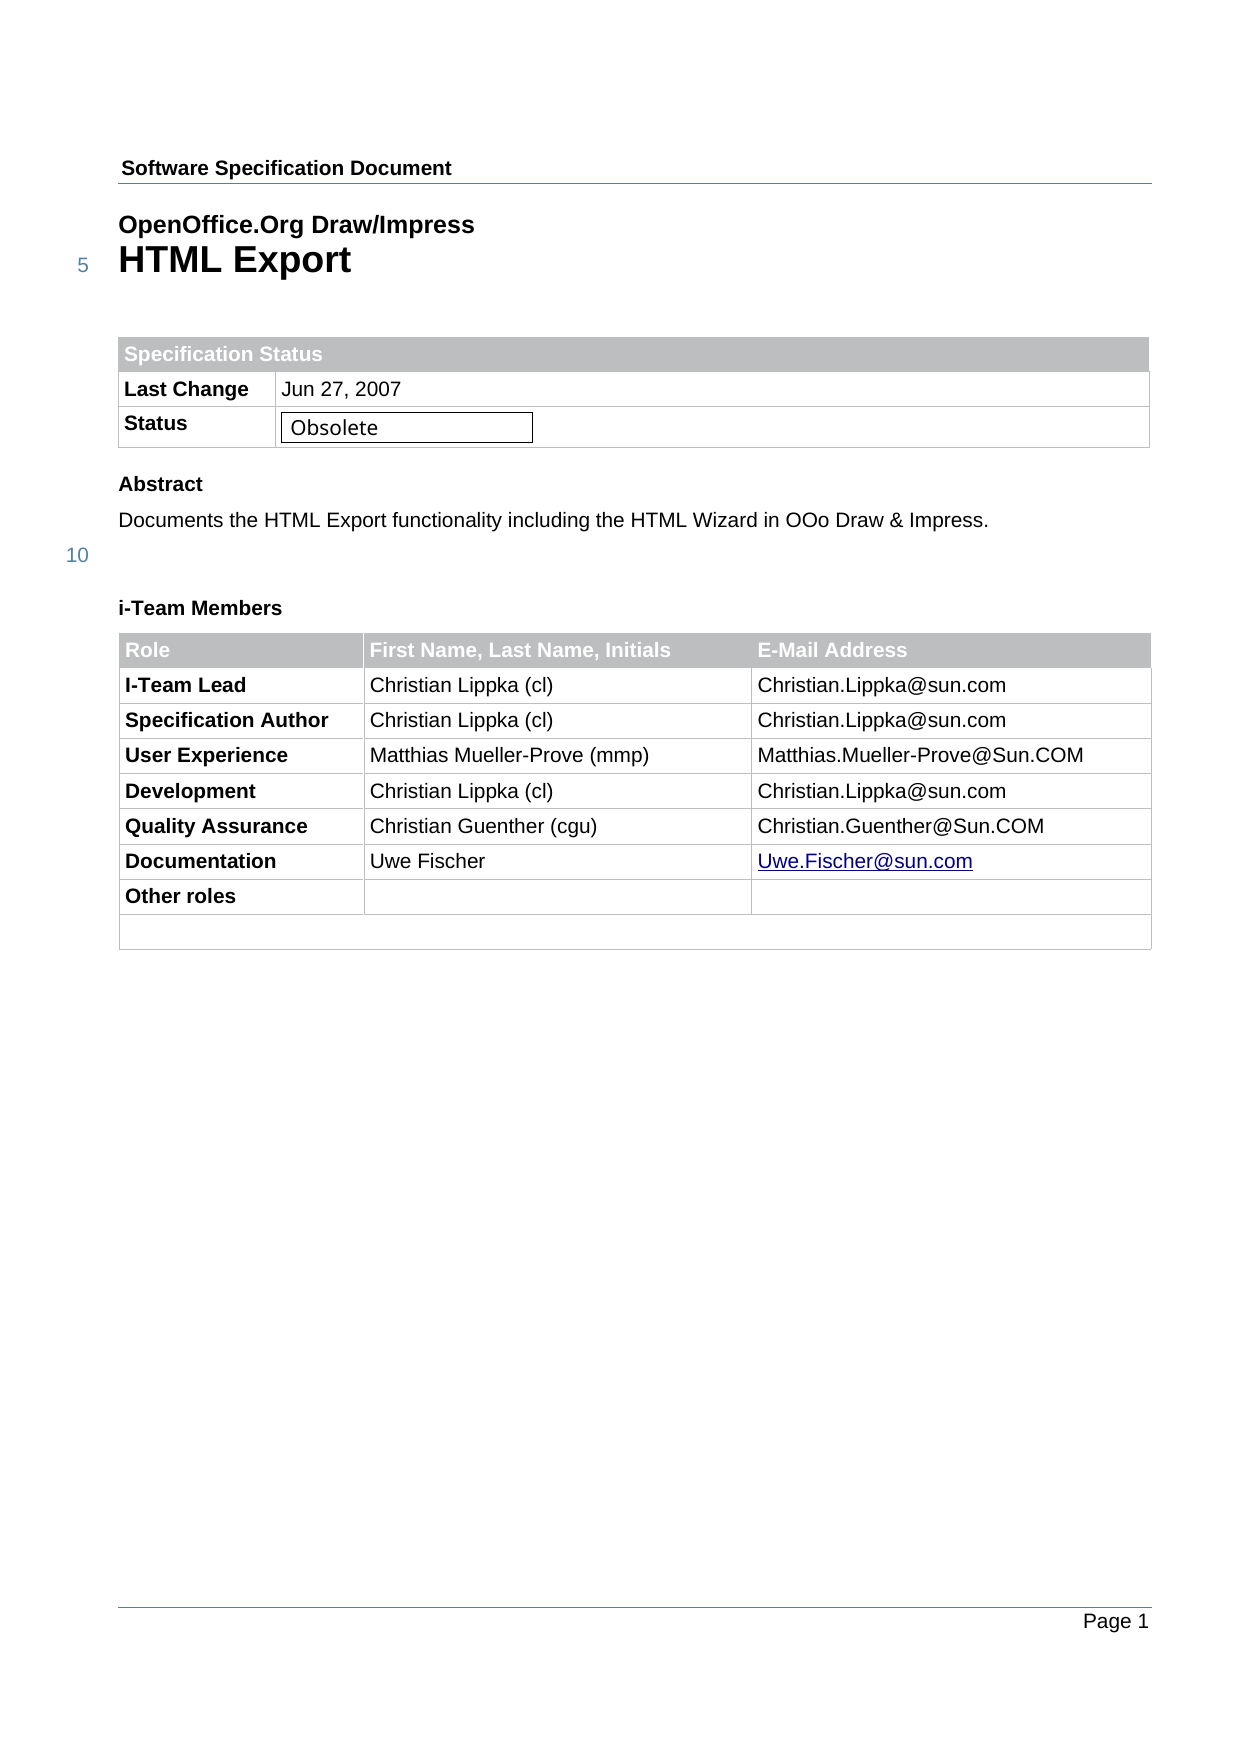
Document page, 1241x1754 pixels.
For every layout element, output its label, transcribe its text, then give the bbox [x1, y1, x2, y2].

text HTML Export [118, 239, 1152, 281]
text Documents the HTML Export functionality including the HTML Wizard in OOo Draw & Impress. [118, 508, 1152, 531]
table_cell Christian Lippka (cl) [365, 774, 751, 808]
table_header First Name, Last Name, Initials [364, 633, 751, 668]
table_cell <User@openoffice.org> [752, 880, 1151, 914]
table_cell Uwe.Fischer@sun.com [752, 845, 1151, 879]
table_cell Christian Lippka (cl) [365, 668, 751, 703]
subtitle i-Team Members [118, 597, 1152, 620]
table_cell Christian.Lippka@sun.com [752, 774, 1151, 808]
table_cell PRELIMINARY status is the initial conception of a specification. STANDARD A specification with status Standard is considered to be stable and has the approval of the i-Team. OBSOLETE An Obsolete specification is a specification that has been identified unnecessary. For example due to; technology changes or changes in other standards or specifications. [276, 407, 1149, 447]
table_cell Christian.Guenther@Sun.COM [752, 809, 1151, 844]
table_cell Jun 27, 2007 [276, 372, 1149, 406]
table_cell <First Name, Last Name (Initials)> [365, 880, 751, 914]
text Software Specification Document [118, 154, 1152, 183]
table_header Role [119, 633, 363, 668]
table_cell Last Change [119, 372, 275, 406]
table_cell Christian Lippka (cl) [365, 704, 751, 738]
table_cell Development [120, 774, 363, 808]
table_cell Christian.Lippka@sun.com [752, 668, 1151, 703]
table_cell Matthias.Mueller-Prove@Sun.COM [752, 739, 1151, 773]
table_cell User Experience [120, 739, 363, 773]
table_cell Christian Guenther (cgu) [365, 809, 751, 844]
table_cell <State reason here, if one role is not represented in i-Team.> [120, 915, 1151, 949]
subtitle Abstract [118, 472, 1152, 496]
table_cell Christian.Lippka@sun.com [752, 704, 1151, 738]
text OpenOffice.Org Draw/Impress [118, 211, 1152, 239]
table_cell Documentation [120, 845, 363, 879]
table_header Specification Status [118, 337, 1149, 371]
table_cell Specification Author [120, 704, 363, 738]
table_cell Uwe Fischer [365, 845, 751, 879]
table_cell I-Team Lead [120, 668, 363, 703]
table_cell Status [119, 407, 275, 447]
table_header E-Mail Address [751, 633, 1151, 668]
table_cell Quality Assurance [120, 809, 363, 844]
table_cell Matthias Mueller-Prove (mmp) [365, 739, 751, 773]
table_cell Other roles [120, 880, 363, 914]
